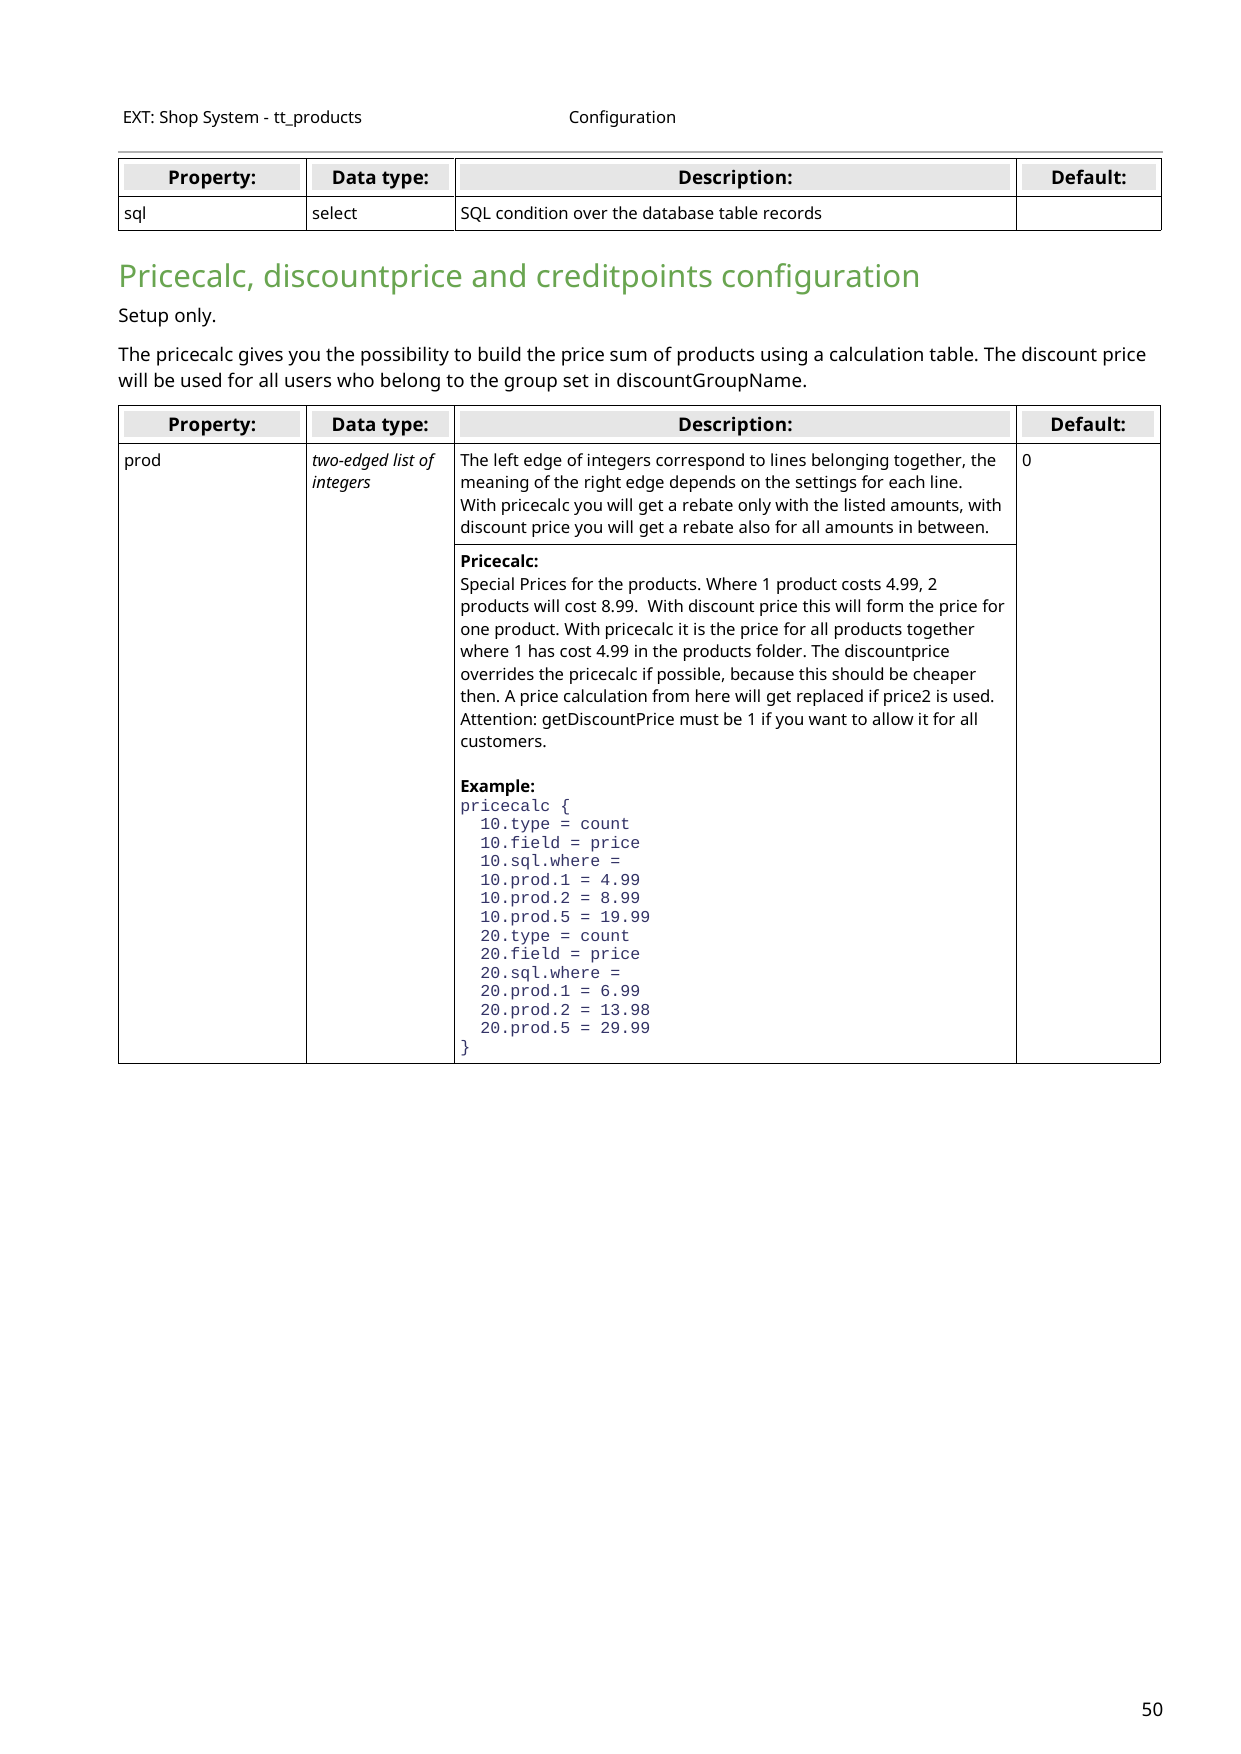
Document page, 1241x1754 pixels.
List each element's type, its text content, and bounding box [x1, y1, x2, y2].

table_cell SQL condition over the database table records [456, 197, 1016, 230]
table_header Default: [1017, 159, 1161, 196]
subtitle Pricecalc, discountprice and creditpoints configuration [118, 254, 1163, 296]
table_cell select [307, 197, 454, 230]
table_header Description: [455, 406, 1016, 443]
table_cell 0 [1017, 444, 1160, 1063]
table_cell Pricecalc: Special Prices for the products. Where 1 product costs 4.99, 2 products will cost 8.99. With discount price this will form the price for one product. With pricecalc it is the price for all products together where 1 has cost 4.99 in the products folder. The discountprice overrides the pricecalc if possible, because this should be cheaper then. A price calculation from here will get replaced if price2 is used. Attention: getDiscountPrice must be 1 if you want to allow it for all customers. Example: pricecalc { 10.type = count 10.field = price 10.sql.where = 10.prod.1 = 4.99 10.prod.2 = 8.99 10.prod.5 = 19.99 20.type = count 20.field = price 20.sql.where = 20.prod.1 = 6.99 20.prod.2 = 13.98 20.prod.5 = 29.99 } [455, 545, 1016, 1063]
table_header Description: [456, 159, 1016, 196]
table_header Property: [119, 406, 306, 443]
table_cell [1017, 197, 1161, 230]
text The pricecalc gives you the possibility to build the price sum of products using a calculation table. The discount price will be used for all users who belong to the group set in discountGroupName. [118, 341, 1163, 393]
table_header Default: [1017, 406, 1160, 443]
table_cell prod [119, 444, 306, 1063]
text Setup only. [118, 302, 1163, 328]
table_cell sql [119, 197, 306, 230]
table_header Property: [119, 159, 306, 196]
table_header Data type: [307, 406, 454, 443]
table_cell two-edged list of integers [307, 444, 454, 1063]
table_header The left edge of integers correspond to lines belonging together, the meaning of the right edge depends on the settings for each line. With pricecalc you will get a rebate only with the listed amounts, with discount price you will get a rebate also for all amounts in between. [455, 444, 1016, 544]
table_header Data type: [307, 159, 454, 196]
